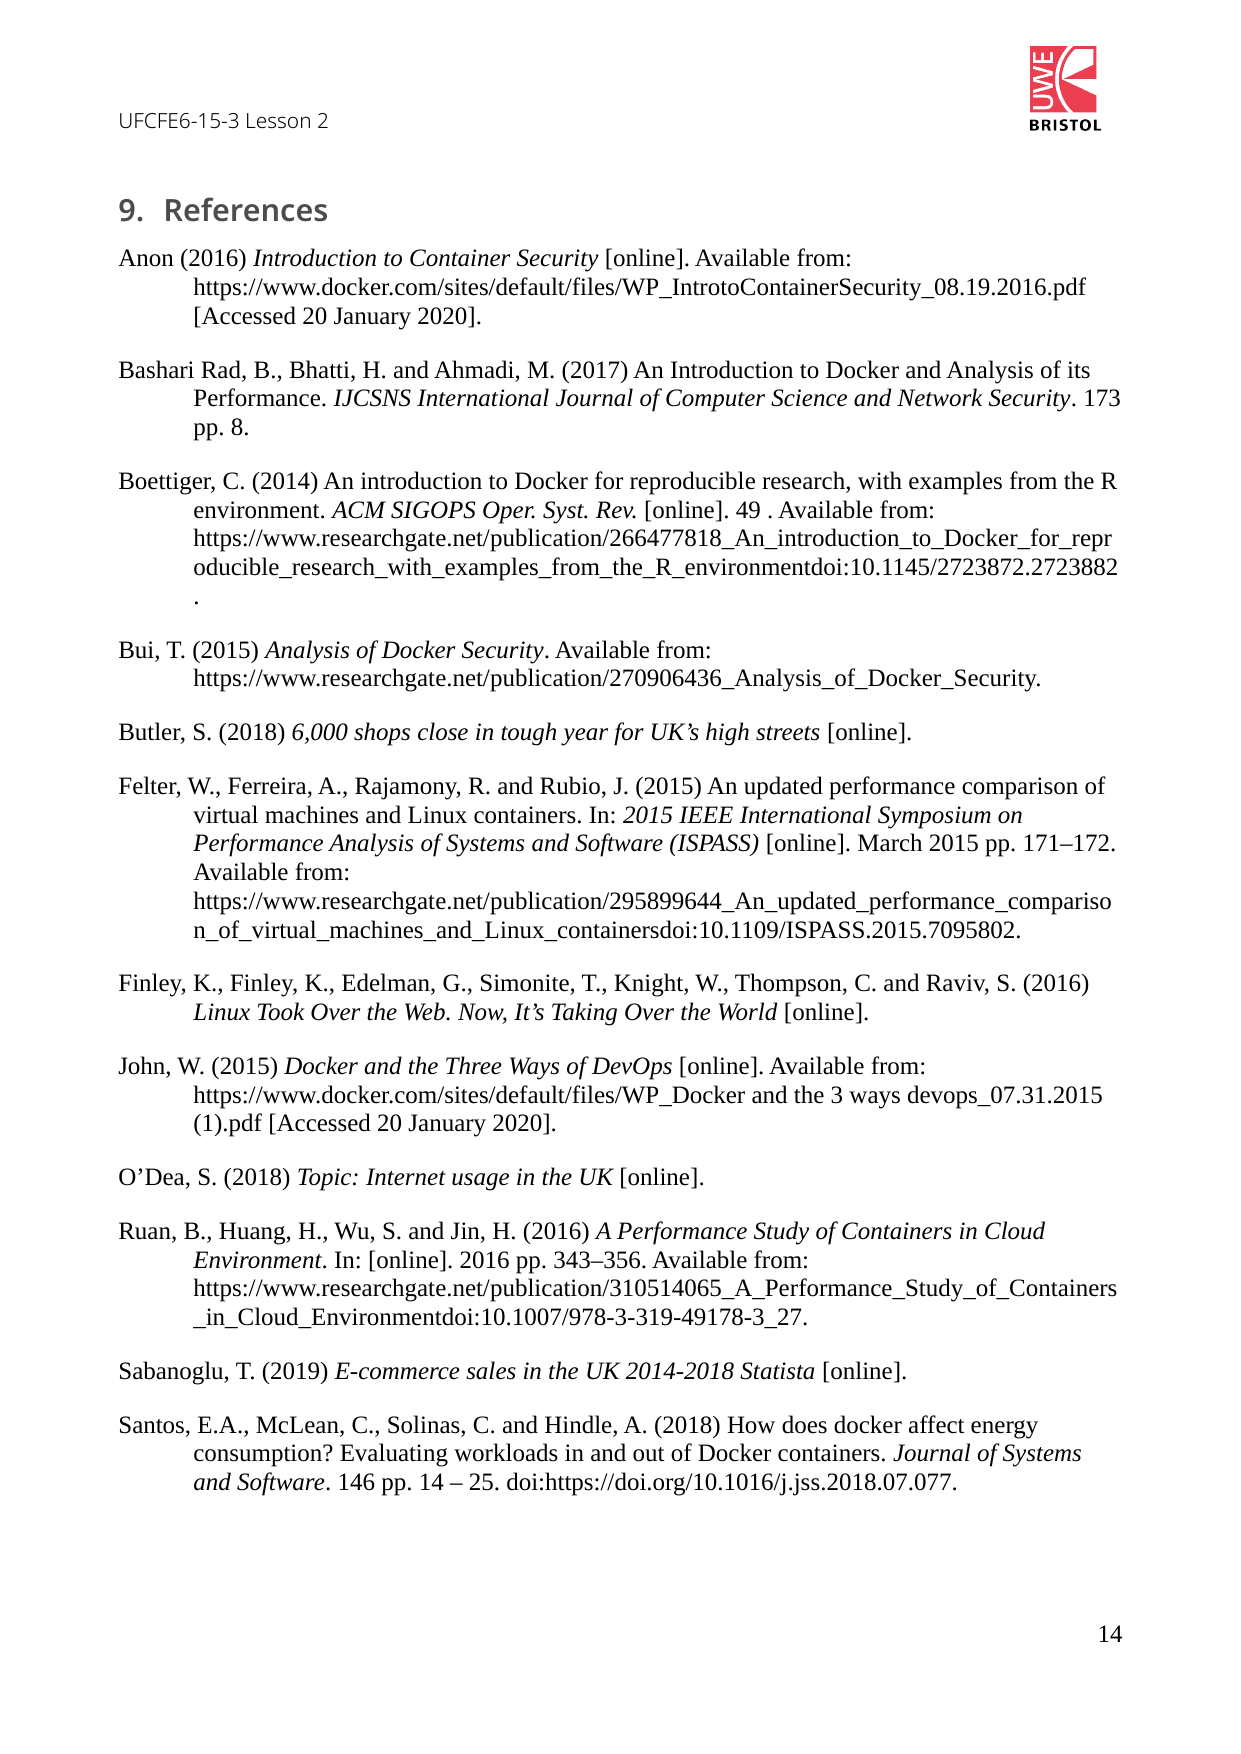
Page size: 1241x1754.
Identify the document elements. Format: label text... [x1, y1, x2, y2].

text Santos, E.A., McLean, C., Solinas, C. and Hindle, A. (2018) How does docker affect energy consumption? Evaluating workloads in and out of Docker containers. Journal of Systems and Software. 146 pp. 14 – 25. doi:https://doi.org/10.1016/j.jss.2018.07.077. [118, 1410, 1122, 1496]
text John, W. (2015) Docker and the Three Ways of DevOps [online]. Available from: https://www.docker.com/sites/default/files/WP_Docker and the 3 ways devops_07.31.2015 (1).pdf [Accessed 20 January 2020]. [118, 1051, 1122, 1137]
subtitle References [118, 189, 1122, 231]
text Butler, S. (2018) 6,000 shops close in tough year for UK’s high streets [online]. [118, 717, 1122, 746]
text Boettiger, C. (2014) An introduction to Docker for reproducible research, with examples from the R environment. ACM SIGOPS Oper. Syst. Rev. [online]. 49 . Available from: https://www.researchgate.net/publication/266477818_An_introduction_to_Docker_for_reproducible_research_with_examples_from_the_R_environmentdoi:10.1145/2723872.2723882. [118, 466, 1122, 610]
text Bui, T. (2015) Analysis of Docker Security. Available from: https://www.researchgate.net/publication/270906436_Analysis_of_Docker_Security. [118, 635, 1122, 692]
text Bashari Rad, B., Bhatti, H. and Ahmadi, M. (2017) An Introduction to Docker and Analysis of its Performance. IJCSNS International Journal of Computer Science and Network Security. 173 pp. 8. [118, 355, 1122, 441]
text O’Dea, S. (2018) Topic: Internet usage in the UK [online]. [118, 1162, 1122, 1191]
text Ruan, B., Huang, H., Wu, S. and Jin, H. (2016) A Performance Study of Containers in Cloud Environment. In: [online]. 2016 pp. 343–356. Available from: https://www.researchgate.net/publication/310514065_A_Performance_Study_of_Containers_in_Cloud_Environmentdoi:10.1007/978-3-319-49178-3_27. [118, 1216, 1122, 1331]
text Sabanoglu, T. (2019) E-commerce sales in the UK 2014-2018 Statista [online]. [118, 1356, 1122, 1385]
text Finley, K., Finley, K., Edelman, G., Simonite, T., Knight, W., Thompson, C. and Raviv, S. (2016) Linux Took Over the Web. Now, It’s Taking Over the World [online]. [118, 968, 1122, 1026]
text Anon (2016) Introduction to Container Security [online]. Available from: https://www.docker.com/sites/default/files/WP_IntrotoContainerSecurity_08.19.2016.pdf [Accessed 20 January 2020]. [118, 243, 1122, 330]
text Felter, W., Ferreira, A., Rajamony, R. and Rubio, J. (2015) An updated performance comparison of virtual machines and Linux containers. In: 2015 IEEE International Symposium on Performance Analysis of Systems and Software (ISPASS) [online]. March 2015 pp. 171–172. Available from: https://www.researchgate.net/publication/295899644_An_updated_performance_comparison_of_virtual_machines_and_Linux_containersdoi:10.1109/ISPASS.2015.7095802. [118, 771, 1122, 943]
picture [1012, 35, 1119, 141]
